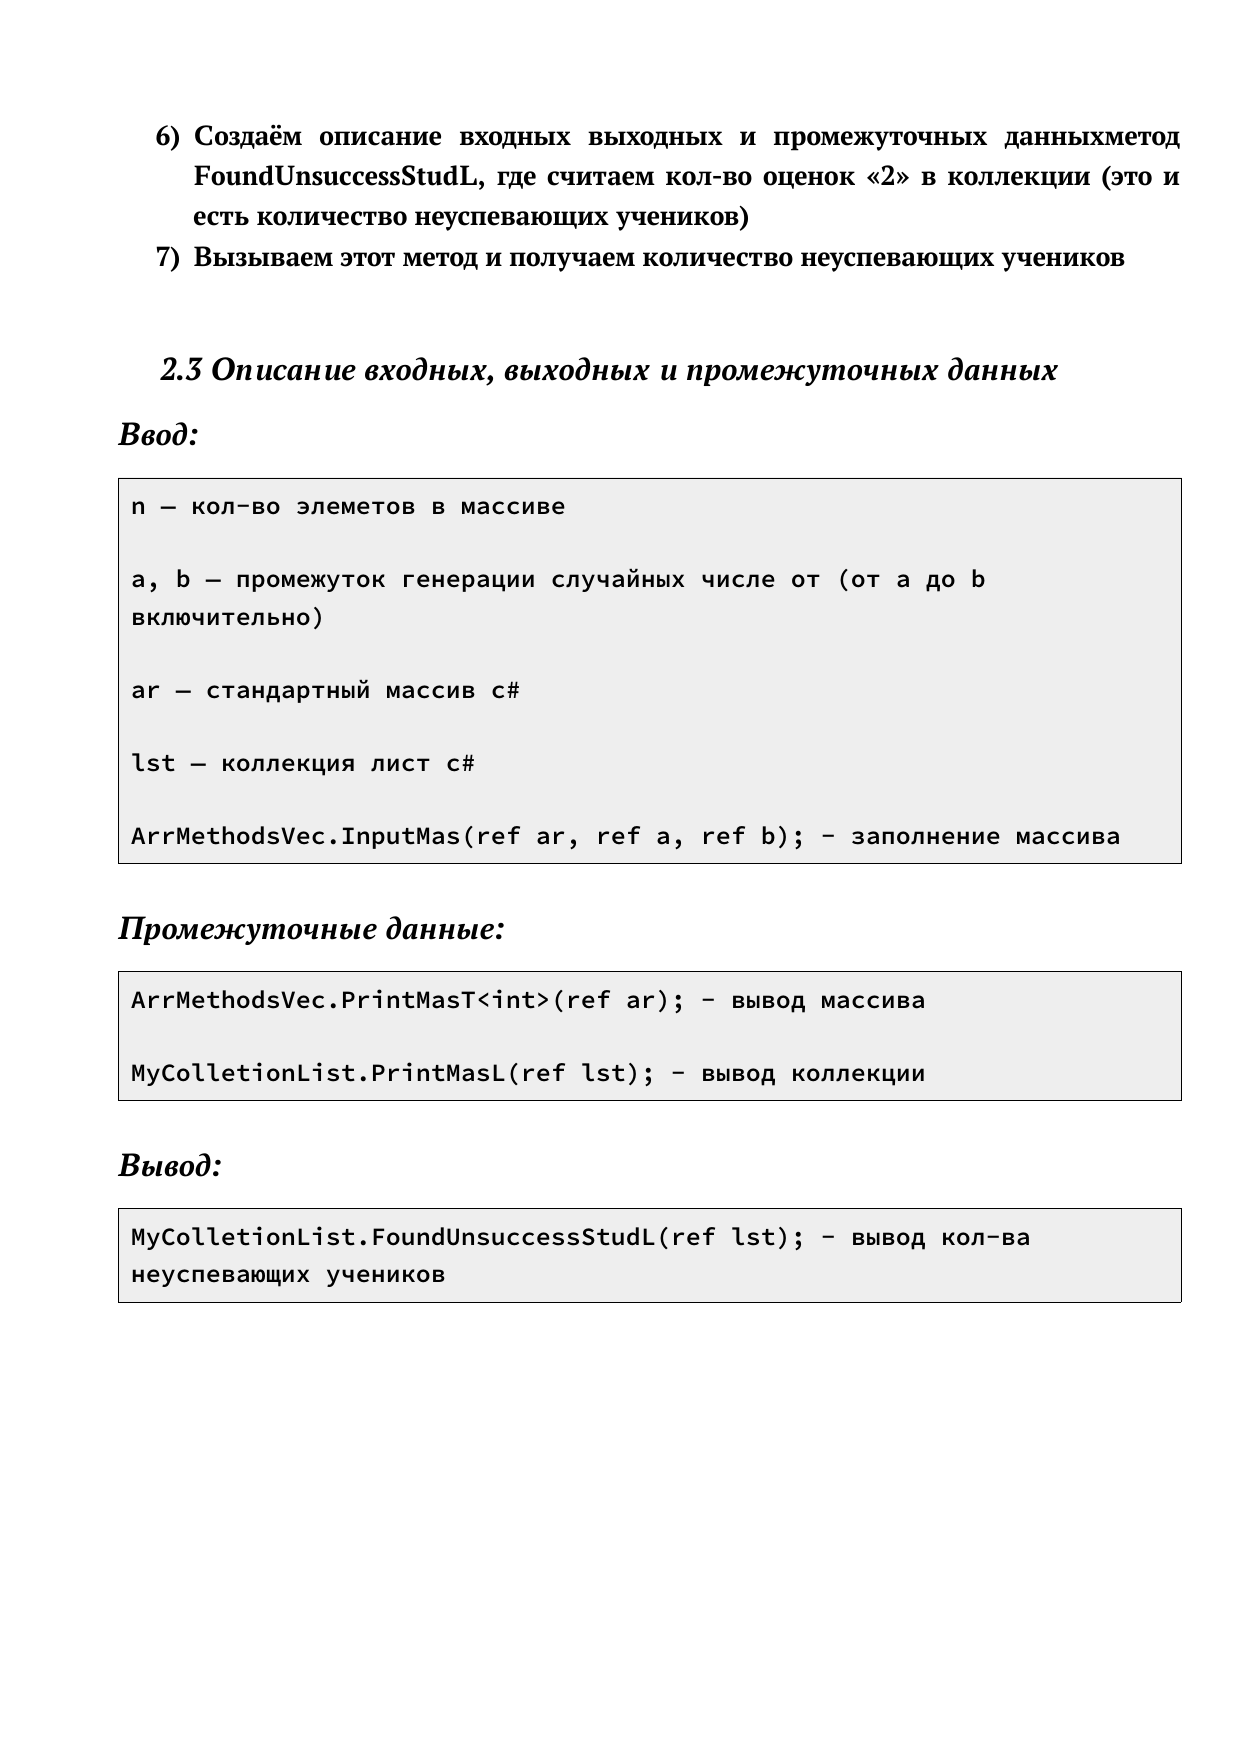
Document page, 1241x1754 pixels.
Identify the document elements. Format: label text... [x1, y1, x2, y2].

subtitle 2.3 Описание входных, выходных и промежуточных данных [118, 348, 1181, 387]
text ArrMethodsVec.PrintMasT<int>(ref ar); - вывод массива [119, 972, 1181, 1015]
text ar — стандартный массив c# [119, 661, 1181, 705]
subtitle Промежуточные данные: [118, 908, 1181, 947]
subtitle Ввод: [118, 414, 1181, 453]
text n — кол-во элеметов в массиве [119, 479, 1181, 521]
list Вызываем этот метод и получаем количество неуспевающих учеников [156, 239, 1181, 272]
text MyColletionList.PrintMasL(ref lst); - вывод коллекции [119, 1044, 1181, 1100]
subtitle Вывод: [118, 1145, 1181, 1184]
list Создаём описание входных выходных и промежуточных данныхметод FoundUnsuccessStudL, где считаем кол-во оценок «2» в коллекции (это и есть количество неуспевающих учеников) [156, 118, 1181, 232]
text ArrMethodsVec.InputMas(ref ar, ref a, ref b); - заполнение массива [119, 808, 1181, 863]
text lst — коллекция лист c# [119, 734, 1181, 778]
text a, b — промежуток генерации случайных числе от (от a до b включительно) [119, 551, 1181, 632]
text MyColletionList.FoundUnsuccessStudL(ref lst); - вывод кол-ва неуспевающих учеников [119, 1209, 1181, 1302]
